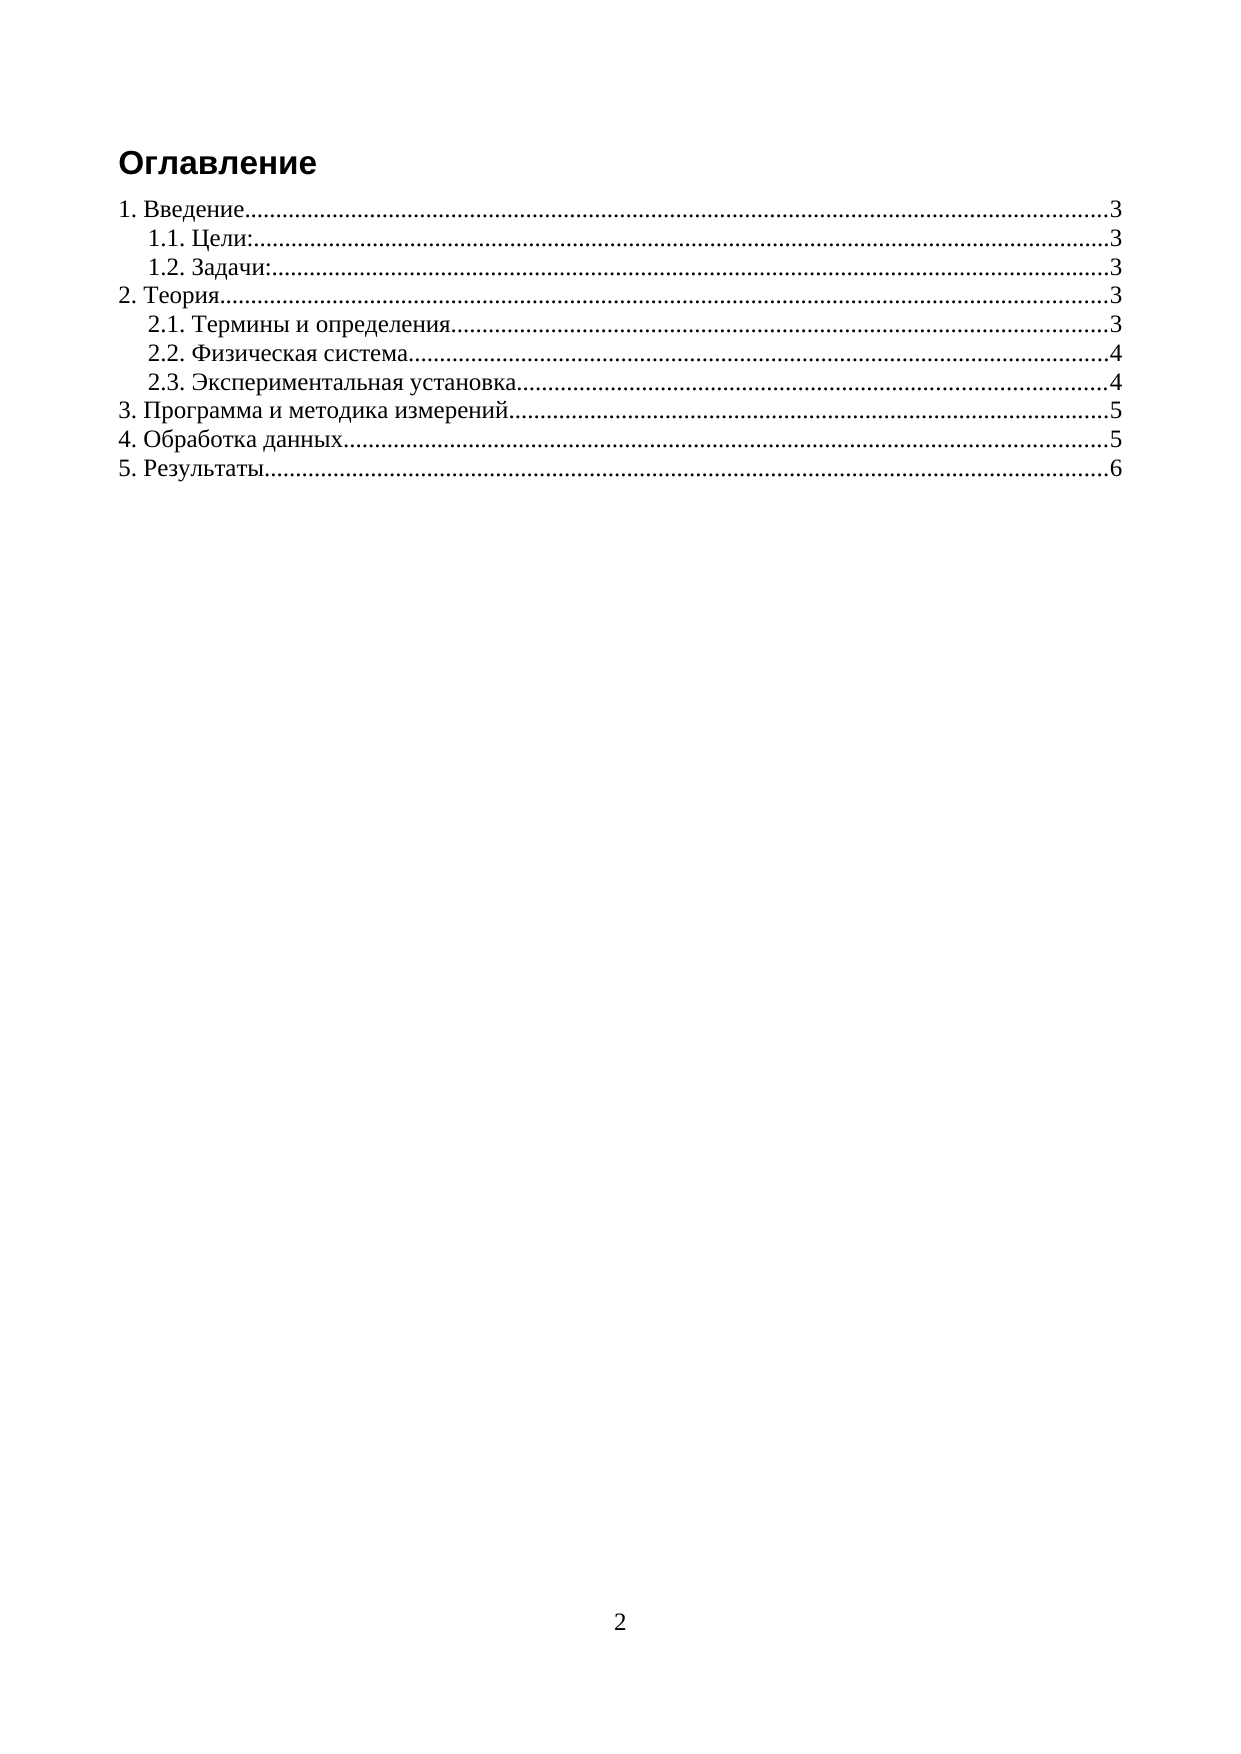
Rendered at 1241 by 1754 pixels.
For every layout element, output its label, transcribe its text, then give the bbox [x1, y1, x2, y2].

text 4. Обработка данных 5 [118, 424, 1122, 453]
text 2. Теория. 3 [118, 280, 1122, 309]
text 2.1. Термины и определения. 3 [148, 309, 1122, 338]
text 2.2. Физическая система. 4 [148, 338, 1122, 367]
text 5. Результаты 6 [118, 453, 1122, 482]
text 1.2. Задачи: 3 [148, 252, 1122, 280]
text 1. Введение. 3 [118, 194, 1122, 223]
text 1.1. Цели: 3 [148, 223, 1122, 252]
text 3. Программа и методика измерений 5 [118, 395, 1122, 424]
text 2.3. Экспериментальная установка. 4 [148, 367, 1122, 395]
subtitle Оглавление [118, 143, 1122, 182]
